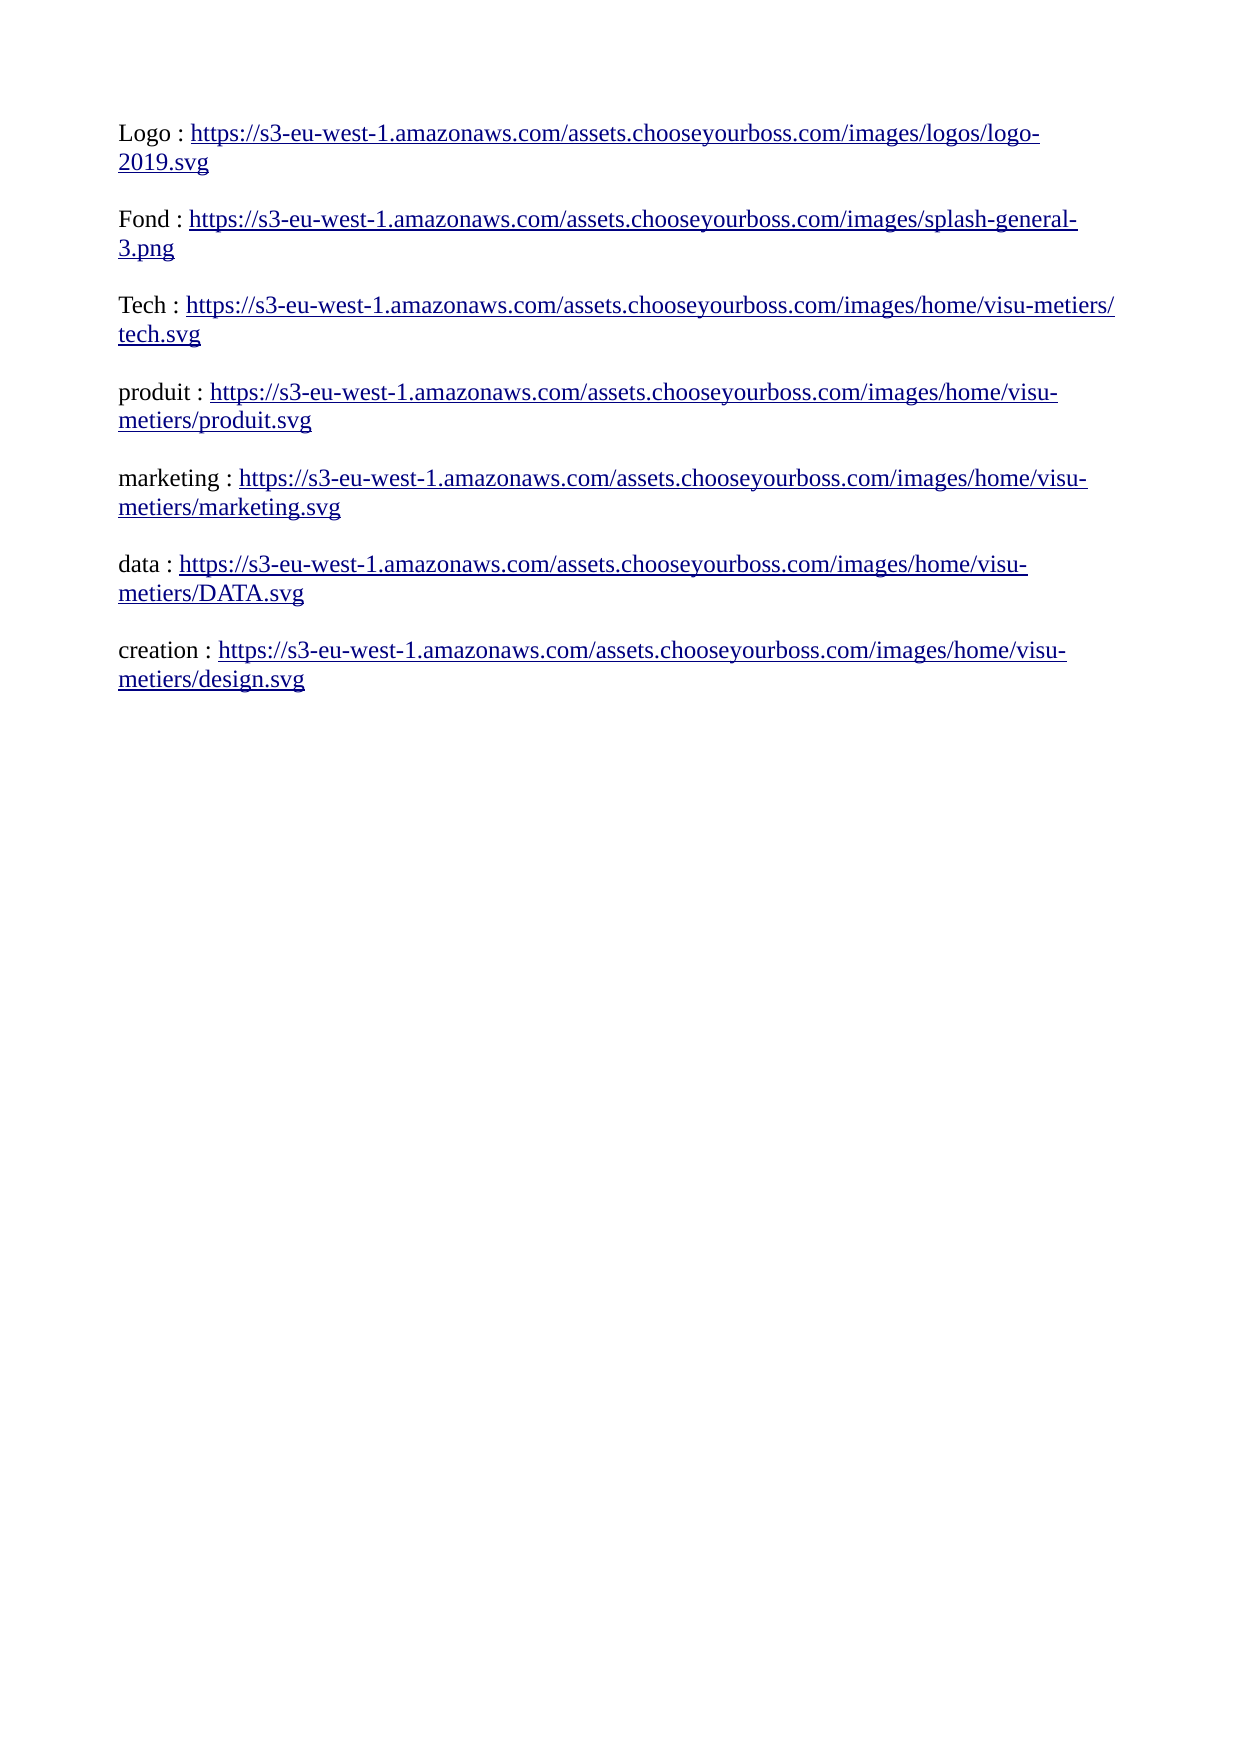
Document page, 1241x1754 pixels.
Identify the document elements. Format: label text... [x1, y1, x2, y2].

text creation : https://s3-eu-west-1.amazonaws.com/assets.chooseyourboss.com/images/home/visu-metiers/design.svg [118, 636, 1122, 693]
text produit : https://s3-eu-west-1.amazonaws.com/assets.chooseyourboss.com/images/home/visu-metiers/produit.svg [118, 377, 1122, 434]
text Tech : https://s3-eu-west-1.amazonaws.com/assets.chooseyourboss.com/images/home/visu-metiers/tech.svg [118, 291, 1122, 348]
text Logo : https://s3-eu-west-1.amazonaws.com/assets.chooseyourboss.com/images/logos/logo-2019.svg [118, 118, 1122, 176]
text data : https://s3-eu-west-1.amazonaws.com/assets.chooseyourboss.com/images/home/visu-metiers/DATA.svg [118, 549, 1122, 607]
text marketing : https://s3-eu-west-1.amazonaws.com/assets.chooseyourboss.com/images/home/visu-metiers/marketing.svg [118, 463, 1122, 521]
text Fond : https://s3-eu-west-1.amazonaws.com/assets.chooseyourboss.com/images/splash-general-3.png [118, 204, 1122, 262]
